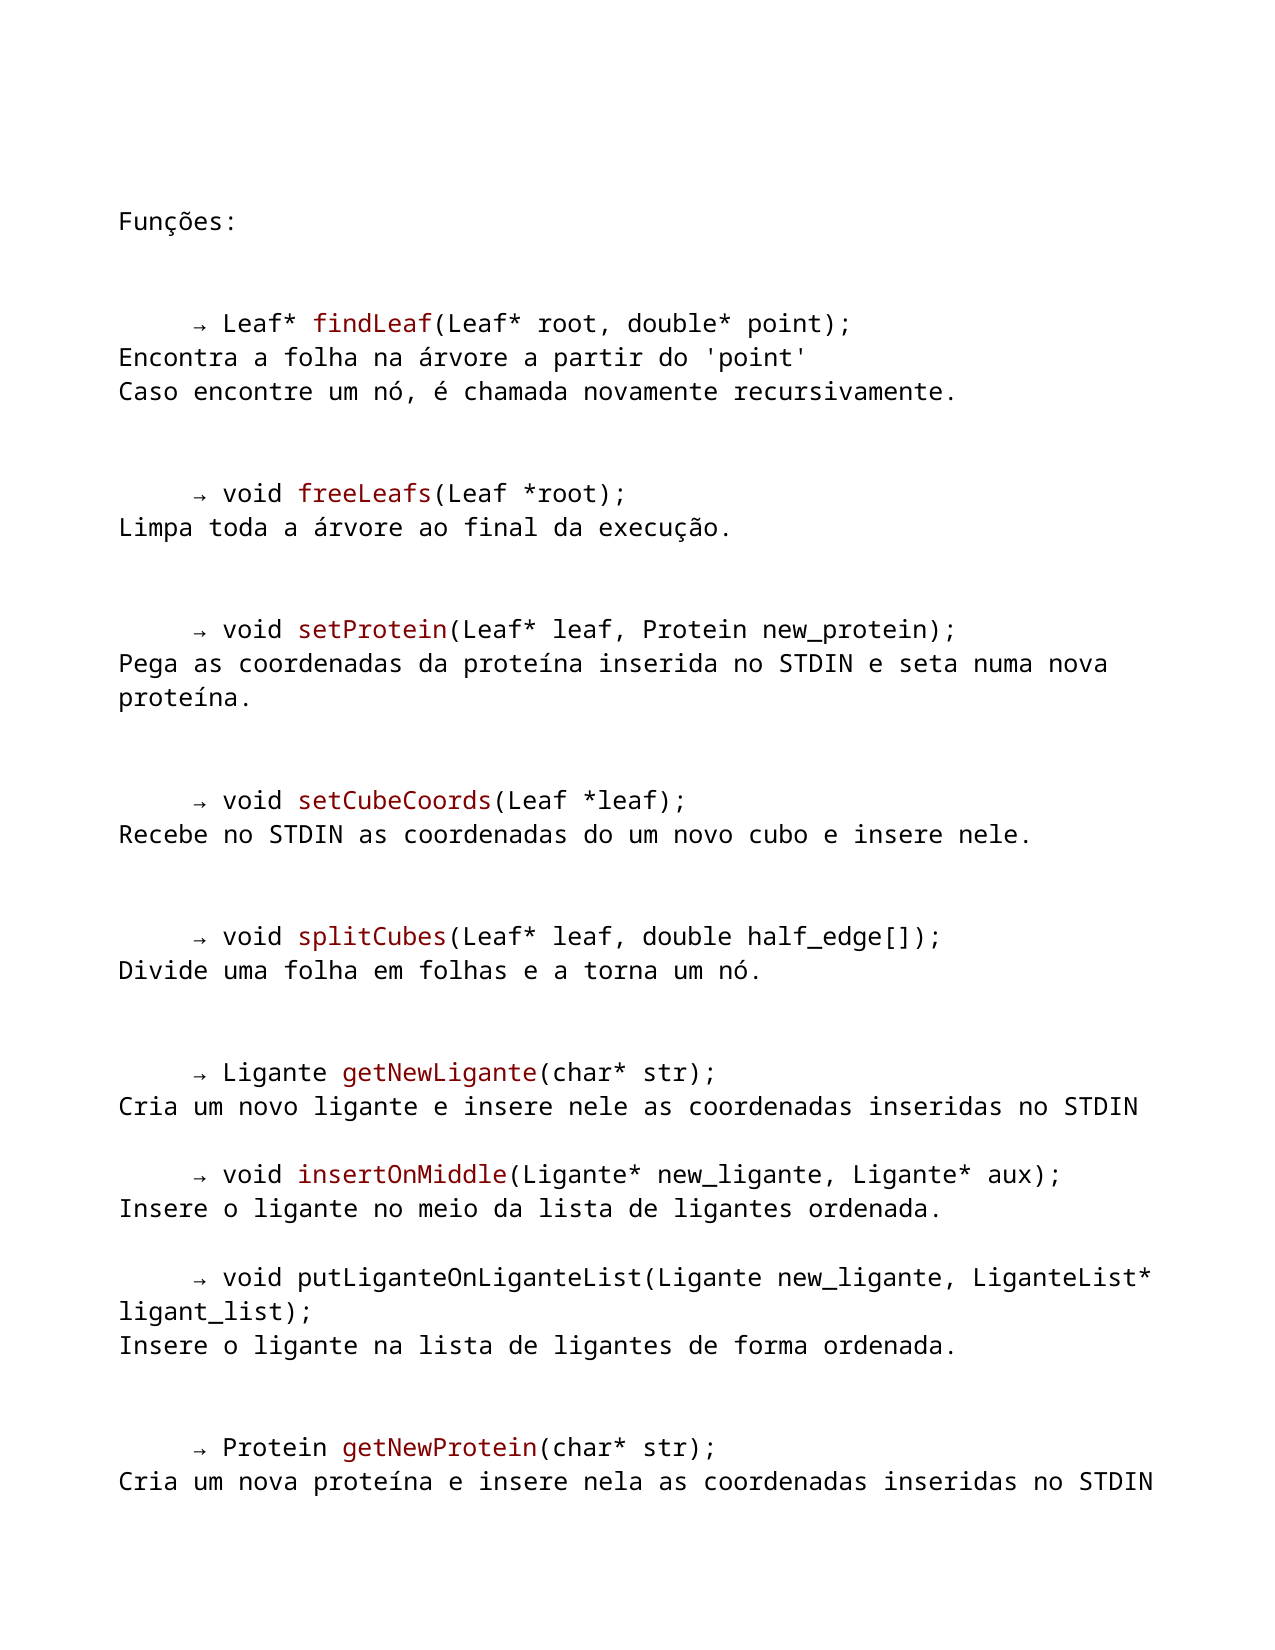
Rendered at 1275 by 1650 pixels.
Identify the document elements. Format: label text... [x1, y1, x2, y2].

text Divide uma folha em folhas e a torna um nó. [118, 953, 1157, 987]
text → void setCubeCoords(Leaf *leaf); [118, 782, 1157, 816]
text Insere o ligante na lista de ligantes de forma ordenada. [118, 1327, 1157, 1361]
text → void insertOnMiddle(Ligante* new_ligante, Ligante* aux); [118, 1157, 1157, 1191]
text → void putLiganteOnLiganteList(Ligante new_ligante, LiganteList* ligant_list); [118, 1259, 1157, 1327]
text → Ligante getNewLigante(char* str); [118, 1055, 1157, 1089]
text Encontra a folha na árvore a partir do 'point' [118, 339, 1157, 373]
text → Leaf* findLeaf(Leaf* root, double* point); [118, 305, 1157, 339]
text Caso encontre um nó, é chamada novamente recursivamente. [118, 373, 1157, 408]
text Limpa toda a árvore ao final da execução. [118, 510, 1157, 544]
text Cria um nova proteína e insere nela as coordenadas inseridas no STDIN [118, 1463, 1157, 1498]
text → void setProtein(Leaf* leaf, Protein new_protein); [118, 612, 1157, 646]
text Pega as coordenadas da proteína inserida no STDIN e seta numa nova proteína. [118, 646, 1157, 714]
text → void splitCubes(Leaf* leaf, double half_edge[]); [118, 918, 1157, 953]
text Insere o ligante no meio da lista de ligantes ordenada. [118, 1191, 1157, 1225]
text → void freeLeafs(Leaf *root); [118, 476, 1157, 510]
text Funções: [118, 203, 1157, 237]
text Cria um novo ligante e insere nele as coordenadas inseridas no STDIN [118, 1089, 1157, 1123]
text Recebe no STDIN as coordenadas do um novo cubo e insere nele. [118, 816, 1157, 850]
text → Protein getNewProtein(char* str); [118, 1429, 1157, 1463]
